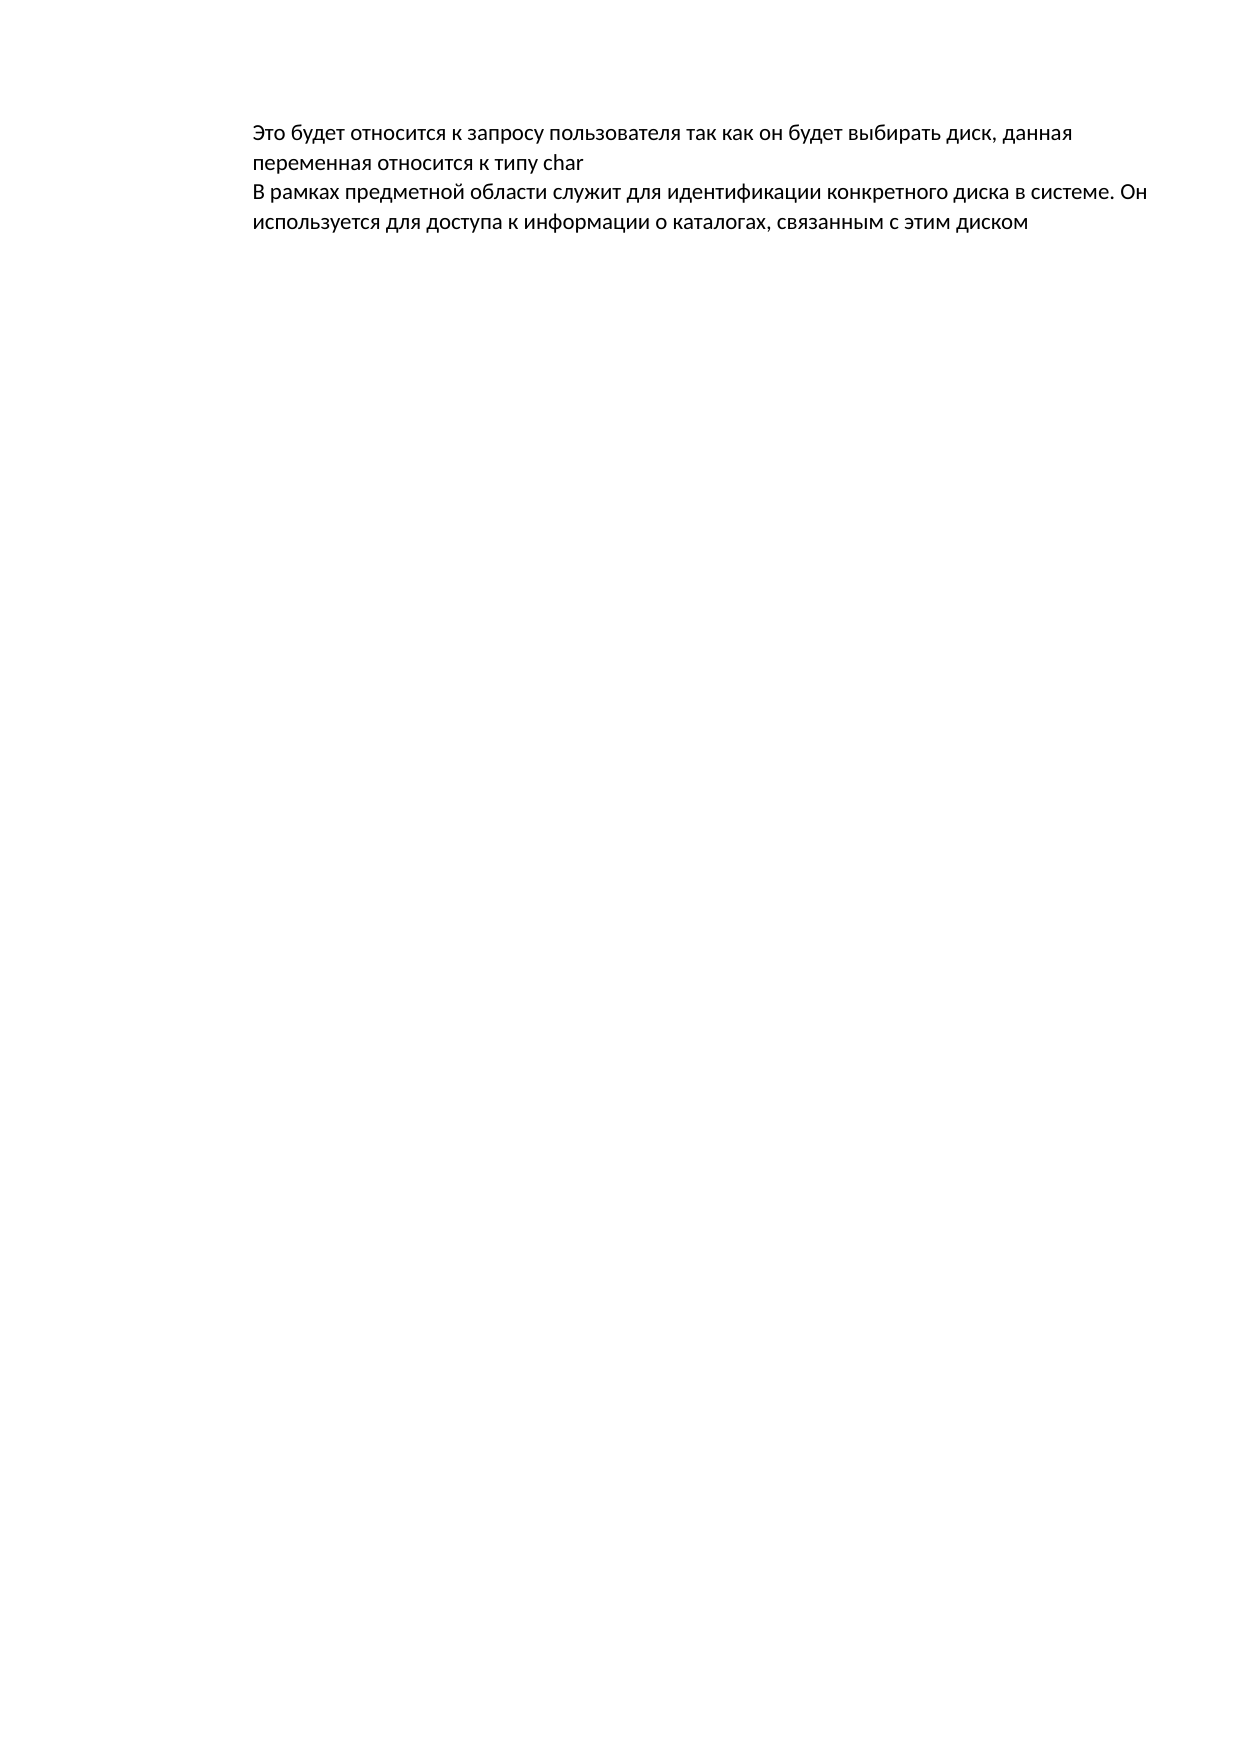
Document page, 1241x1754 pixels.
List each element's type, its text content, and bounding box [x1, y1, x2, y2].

text В рамках предметной области служит для идентификации конкретного диска в системе. Он используется для доступа к информации о каталогах, связанным с этим диском [252, 177, 1152, 235]
text Это будет относится к запросу пользователя так как он будет выбирать диск, данная переменная относится к типу char [252, 118, 1152, 176]
